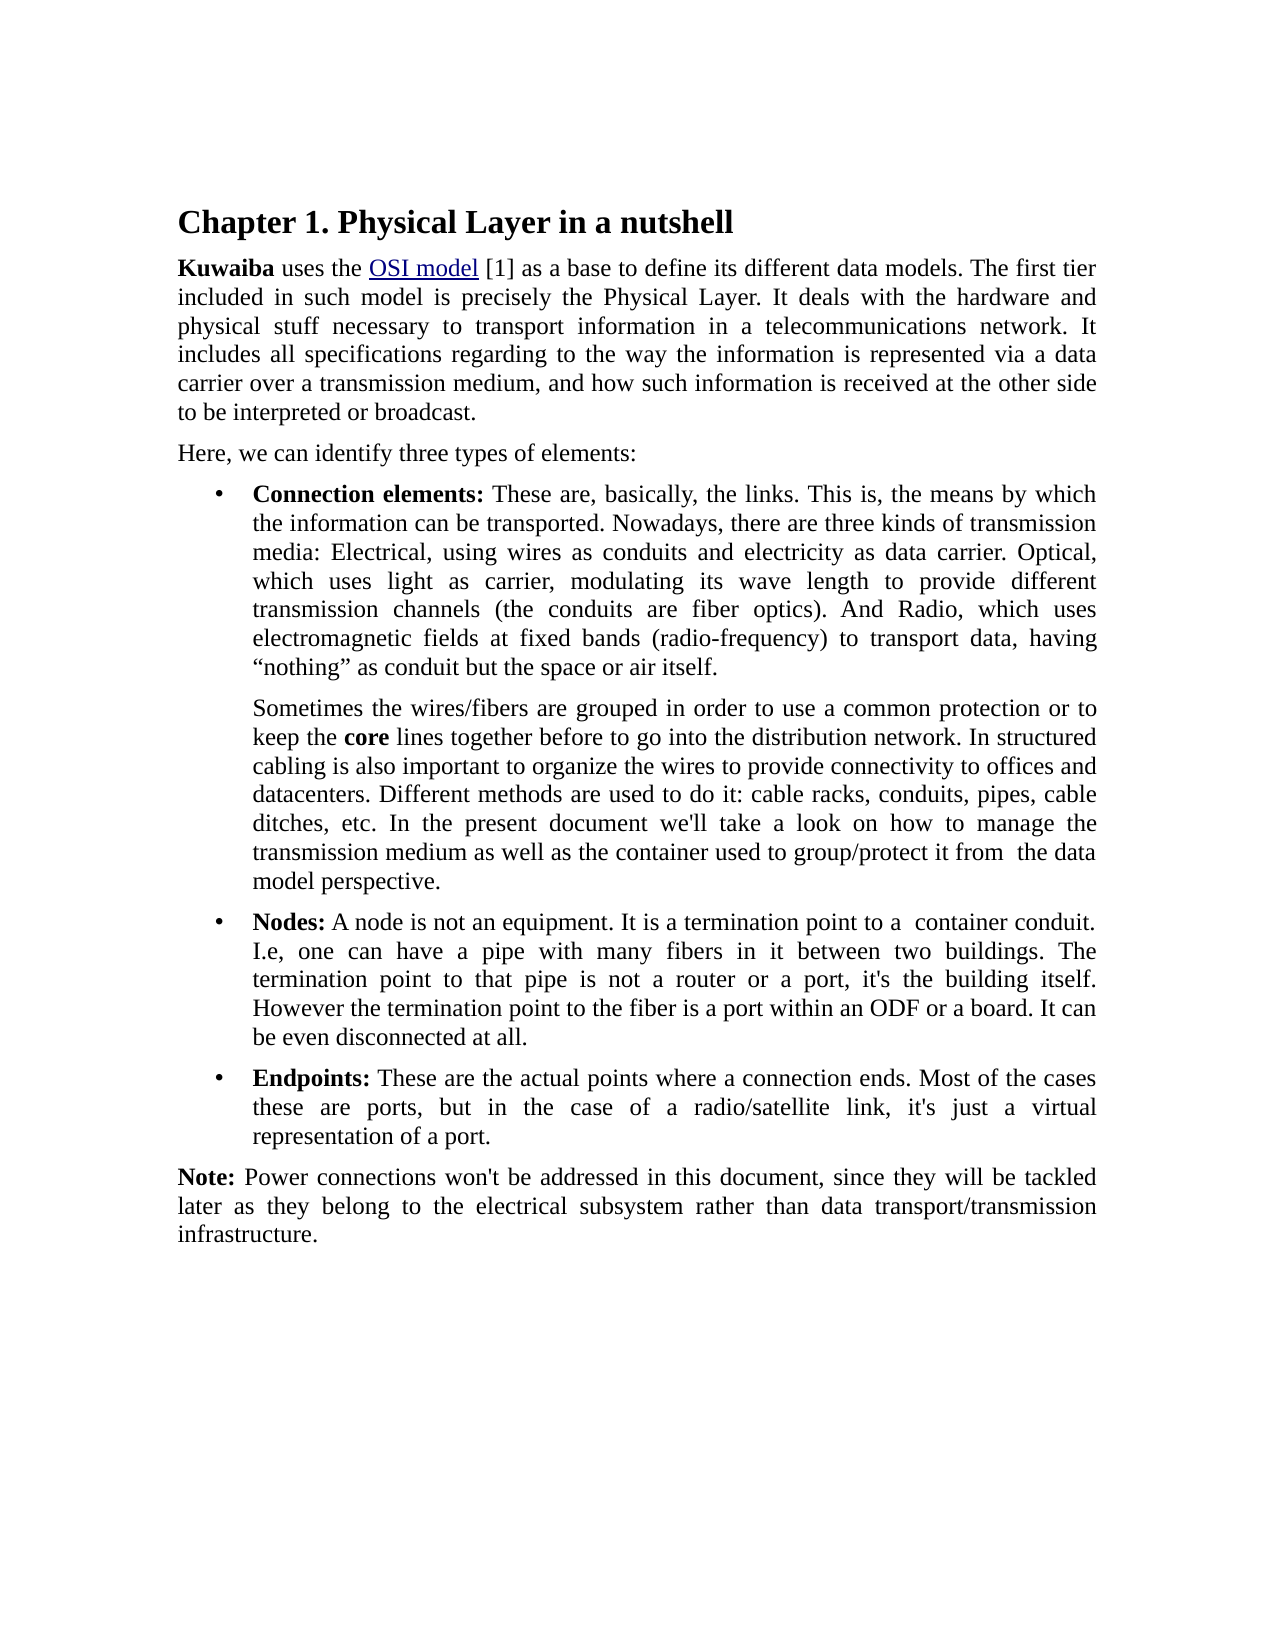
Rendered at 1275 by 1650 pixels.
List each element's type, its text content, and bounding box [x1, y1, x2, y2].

list Nodes: A node is not an equipment. It is a termination point to a container conduit. I.e, one can have a pipe with many fibers in it between two buildings. The termination point to that pipe is not a router or a port, it's the building itself. However the termination point to the fiber is a port within an ODF or a board. It can be even disconnected at all. [215, 907, 1098, 1051]
subtitle Chapter 1. Physical Layer in a nutshell [177, 202, 1098, 241]
list Endpoints: These are the actual points where a connection ends. Most of the cases these are ports, but in the case of a radio/satellite link, it's just a virtual representation of a port. [215, 1063, 1098, 1149]
list Connection elements: These are, basically, the links. This is, the means by which the information can be transported. Nowadays, there are three kinds of transmission media: Electrical, using wires as conduits and electricity as data carrier. Optical, which uses light as carrier, modulating its wave length to provide different transmission channels (the conduits are fiber optics). And Radio, which uses electromagnetic fields at fixed bands (radio-frequency) to transport data, having “nothing” as conduit but the space or air itself. [215, 479, 1098, 681]
text Note: Power connections won't be addressed in this document, since they will be tackled later as they belong to the electrical subsystem rather than data transport/transmission infrastructure. [177, 1162, 1098, 1248]
text Kuwaiba uses the OSI model [1] as a base to define its different data models. The first tier included in such model is precisely the Physical Layer. It deals with the hardware and physical stuff necessary to transport information in a telecommunications network. It includes all specifications regarding to the way the information is represented via a data carrier over a transmission medium, and how such information is received at the other side to be interpreted or broadcast. [177, 253, 1098, 426]
text Here, we can identify three types of elements: [177, 438, 1098, 467]
list Sometimes the wires/fibers are grouped in order to use a common protection or to keep the core lines together before to go into the distribution network. In structured cabling is also important to organize the wires to provide connectivity to offices and datacenters. Different methods are used to do it: cable racks, conduits, pipes, cable ditches, etc. In the present document we'll take a look on how to manage the transmission medium as well as the container used to group/protect it from the data model perspective. [215, 693, 1098, 894]
